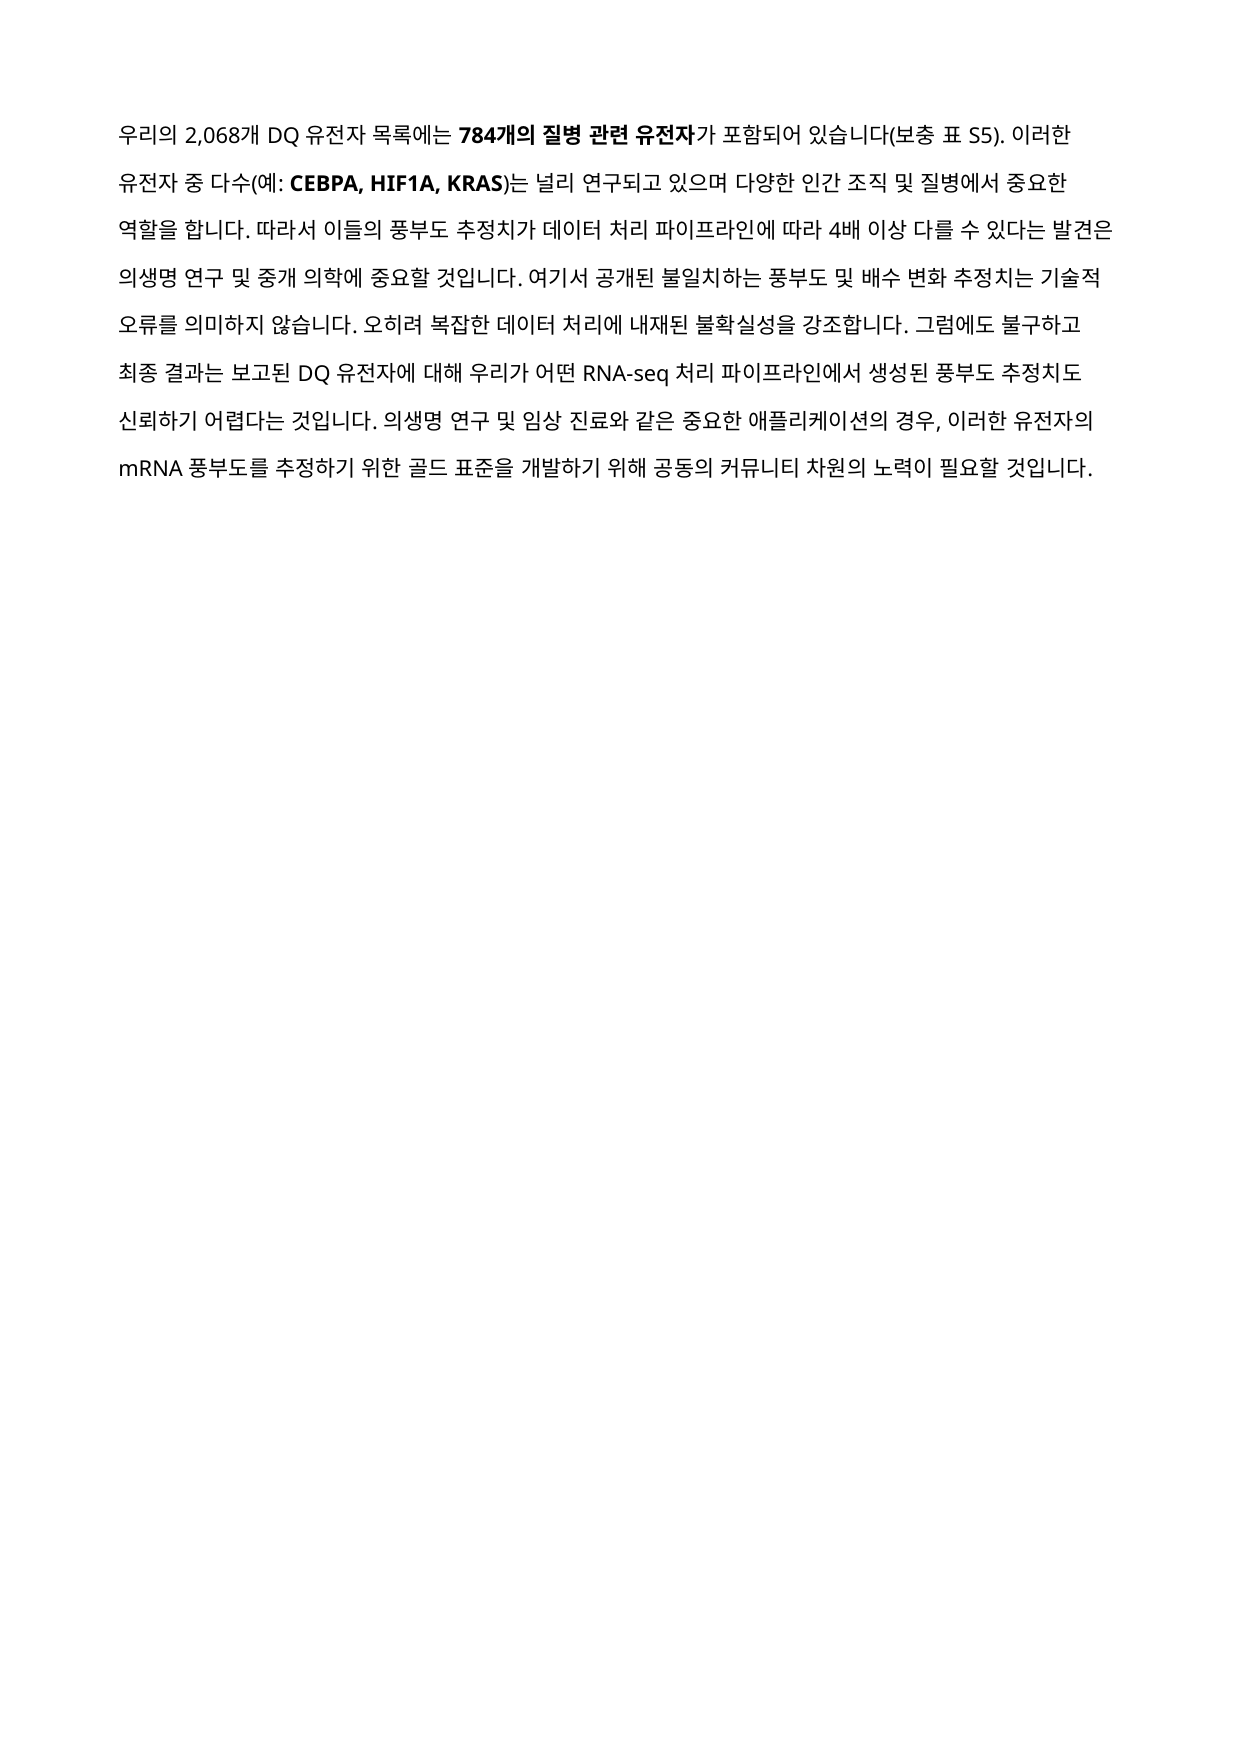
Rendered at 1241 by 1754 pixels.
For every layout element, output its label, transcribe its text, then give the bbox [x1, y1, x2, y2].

text 우리의 2,068개 DQ 유전자 목록에는 784개의 질병 관련 유전자가 포함되어 있습니다(보충 표 S5). 이러한 유전자 중 다수(예: CEBPA, HIF1A, KRAS)는 널리 연구되고 있으며 다양한 인간 조직 및 질병에서 중요한 역할을 합니다. 따라서 이들의 풍부도 추정치가 데이터 처리 파이프라인에 따라 4배 이상 다를 수 있다는 발견은 의생명 연구 및 중개 의학에 중요할 것입니다. 여기서 공개된 불일치하는 풍부도 및 배수 변화 추정치는 기술적 오류를 의미하지 않습니다. 오히려 복잡한 데이터 처리에 내재된 불확실성을 강조합니다. 그럼에도 불구하고 최종 결과는 보고된 DQ 유전자에 대해 우리가 어떤 RNA-seq 처리 파이프라인에서 생성된 풍부도 추정치도 신뢰하기 어렵다는 것입니다. 의생명 연구 및 임상 진료와 같은 중요한 애플리케이션의 경우, 이러한 유전자의 mRNA 풍부도를 추정하기 위한 골드 표준을 개발하기 위해 공동의 커뮤니티 차원의 노력이 필요할 것입니다. [118, 118, 1122, 483]
